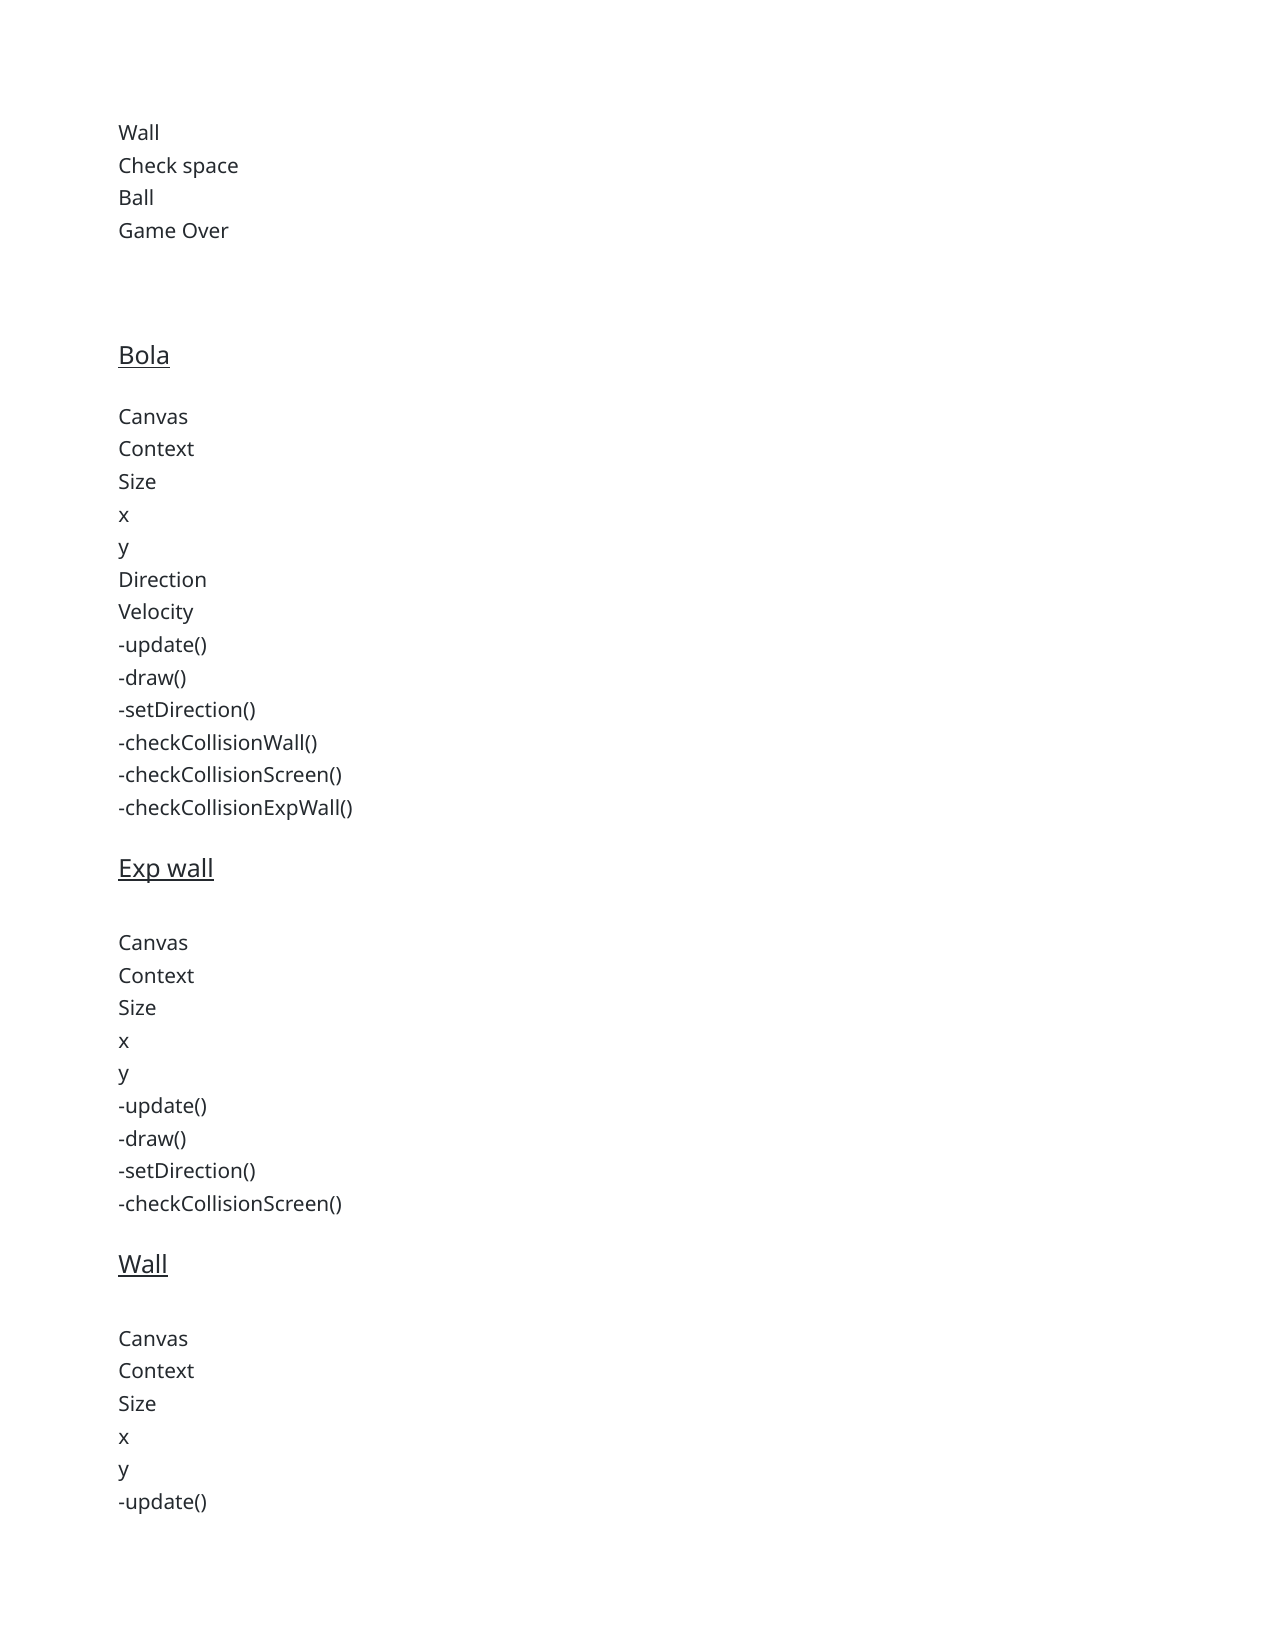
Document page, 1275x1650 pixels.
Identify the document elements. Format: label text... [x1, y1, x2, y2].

text Canvas Context Size x y Direction Velocity -update() -draw() -setDirection() -checkCollisionWall() -checkCollisionScreen() -checkCollisionExpWall() [118, 402, 1176, 822]
text Wall Check space Ball Game Over [118, 118, 1176, 244]
text Wall Canvas Context Size x y -update() [118, 1247, 1176, 1515]
text Bola [118, 338, 1176, 372]
text Exp wall Canvas Context Size x y -update() -draw() -setDirection() -checkCollisionScreen() [118, 851, 1176, 1217]
